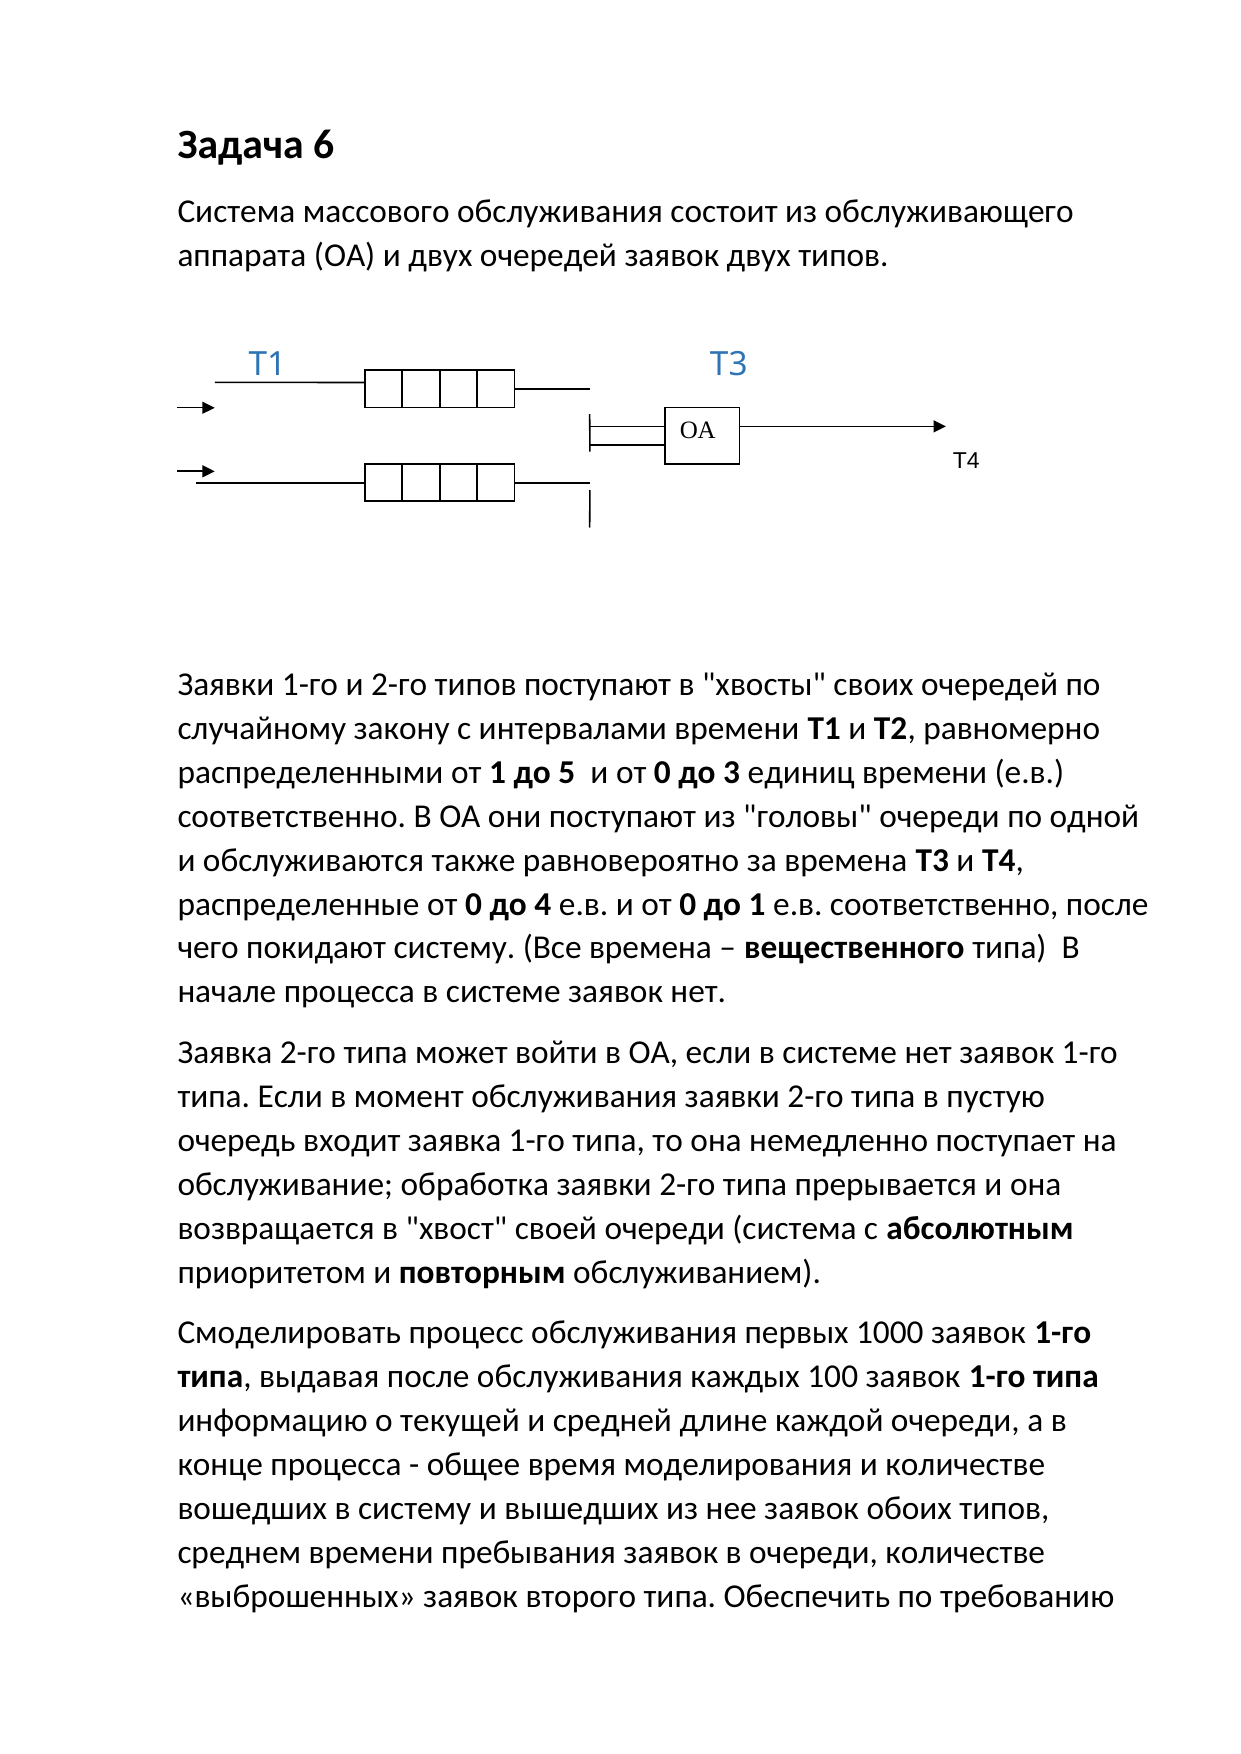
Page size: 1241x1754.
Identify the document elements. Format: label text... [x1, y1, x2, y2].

text Задача 6 [177, 118, 1152, 169]
text Заявка 2-го типа может войти в ОА, если в системе нет заявок 1-го типа. Если в момент обслуживания заявки 2-го типа в пустую очередь входит заявка 1-го типа, то она немедленно поступает на обслуживание; обработка заявки 2-го типа прерывается и она возвращается в "хвост" своей очереди (система с абсолютным приоритетом и повторным обслуживанием). [177, 1031, 1152, 1292]
text T4 [177, 447, 1152, 473]
text Смоделировать процесс обслуживания первых 1000 заявок 1-го типа, выдавая после обслуживания каждых 100 заявок 1-го типа информацию о текущей и средней длине каждой очереди, а в конце процесса - общее время моделирования и количестве вошедших в систему и вышедших из нее заявок обоих типов, среднем времени пребывания заявок в очереди, количестве «выброшенных» заявок второго типа. Обеспечить по требованию [177, 1311, 1152, 1616]
text Заявки 1-го и 2-го типов поступают в "хвосты" своих очередей по случайному закону с интервалами времени Т1 и Т2, равномерно распределенными от 1 до 5 и от 0 до 3 единиц времени (е.в.) соответственно. В ОА они поступают из "головы" очереди по одной и обслуживаются также равновероятно за времена Т3 и Т4, распределенные от 0 до 4 е.в. и от 0 до 1 е.в. соответственно, после чего покидают систему. (Все времена – вещественного типа) В начале процесса в системе заявок нет. [177, 663, 1152, 1011]
subtitle T1 T3 [166, 339, 1152, 385]
text Система массового обслуживания состоит из обслуживающего аппарата (ОА) и двух очередей заявок двух типов. [177, 190, 1152, 274]
